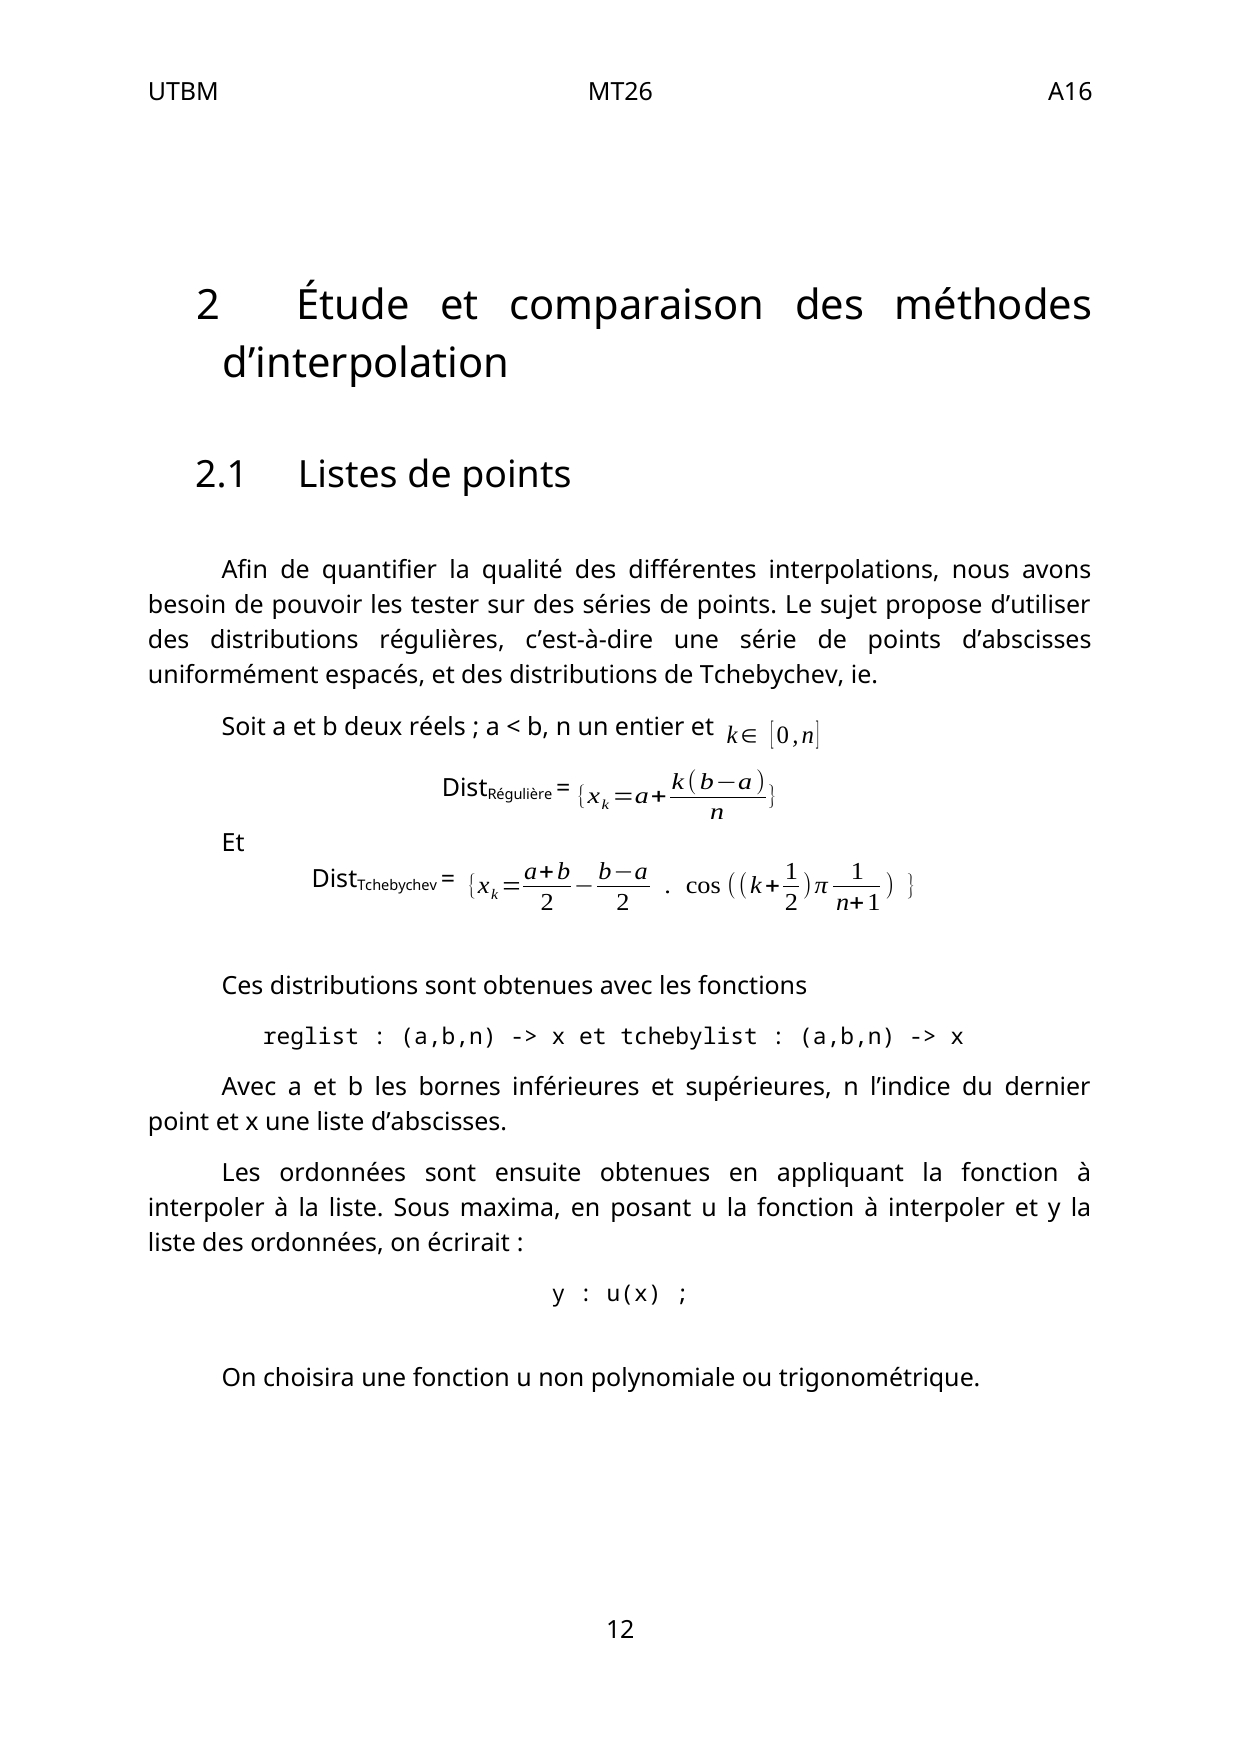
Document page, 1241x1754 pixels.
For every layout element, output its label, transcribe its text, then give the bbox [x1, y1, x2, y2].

text Afin de quantifier la qualité des différentes interpolations, nous avons besoin de pouvoir les tester sur des séries de points. Le sujet propose d’utiliser des distributions régulières, c’est-à-dire une série de points d’abscisses uniformément espacés, et des distributions de Tchebychev, ie. [148, 552, 1092, 691]
text reglist : (a,b,n) -> x et tchebylist : (a,b,n) -> x [148, 1019, 1092, 1051]
subtitle Listes de points [185, 448, 1092, 499]
text DistRégulière = [148, 768, 1092, 824]
text Ces distributions sont obtenues avec les fonctions [148, 968, 1092, 1002]
subtitle Étude et comparaison des méthodes d’interpolation [185, 275, 1092, 390]
text Et [148, 824, 1092, 858]
text y : u(x) ; [148, 1277, 1092, 1308]
text Avec a et b les bornes inférieures et supérieures, n l’indice du dernier point et x une liste d’abscisses. [148, 1068, 1092, 1137]
text On choisira une fonction u non polynomiale ou trigonométrique. [148, 1360, 1092, 1394]
text Les ordonnées sont ensuite obtenues en appliquant la fonction à interpoler à la liste. Sous maxima, en posant u la fonction à interpoler et y la liste des ordonnées, on écrirait : [148, 1155, 1092, 1259]
text Soit a et b deux réels ; a < b, n un entier et [148, 708, 1092, 751]
text DistTchebychev = [148, 858, 1092, 916]
